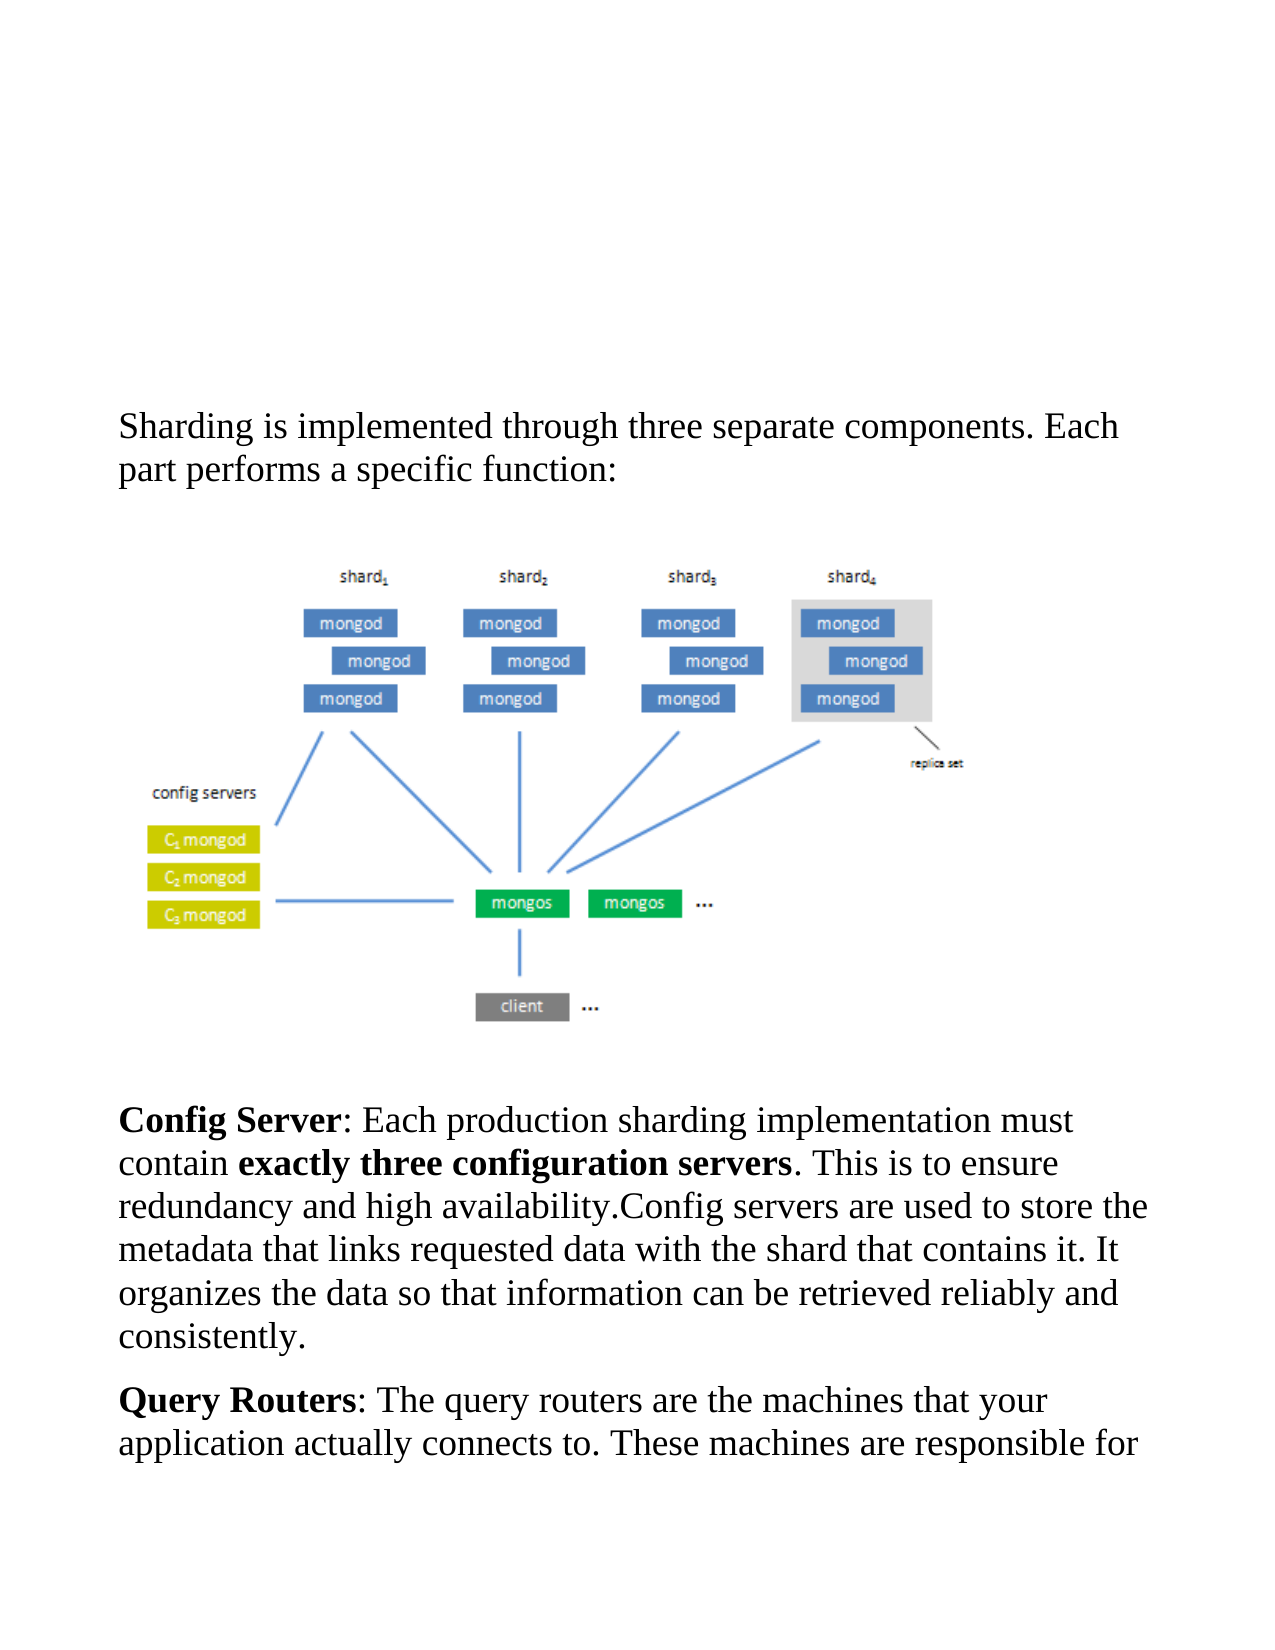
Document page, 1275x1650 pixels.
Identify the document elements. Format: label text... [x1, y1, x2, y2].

text Query Routers: The query routers are the machines that your application actually connects to. These machines are responsible for [118, 1377, 1157, 1463]
text Sharding is implemented through three separate components. Each part performs a specific function: [118, 403, 1157, 490]
text Config Server: Each production sharding implementation must contain exactly three configuration servers. This is to ensure redundancy and high availability.Config servers are used to store the metadata that links requested data with the shard that contains it. It organizes the data so that information can be retrieved reliably and consistently. [118, 1097, 1157, 1356]
